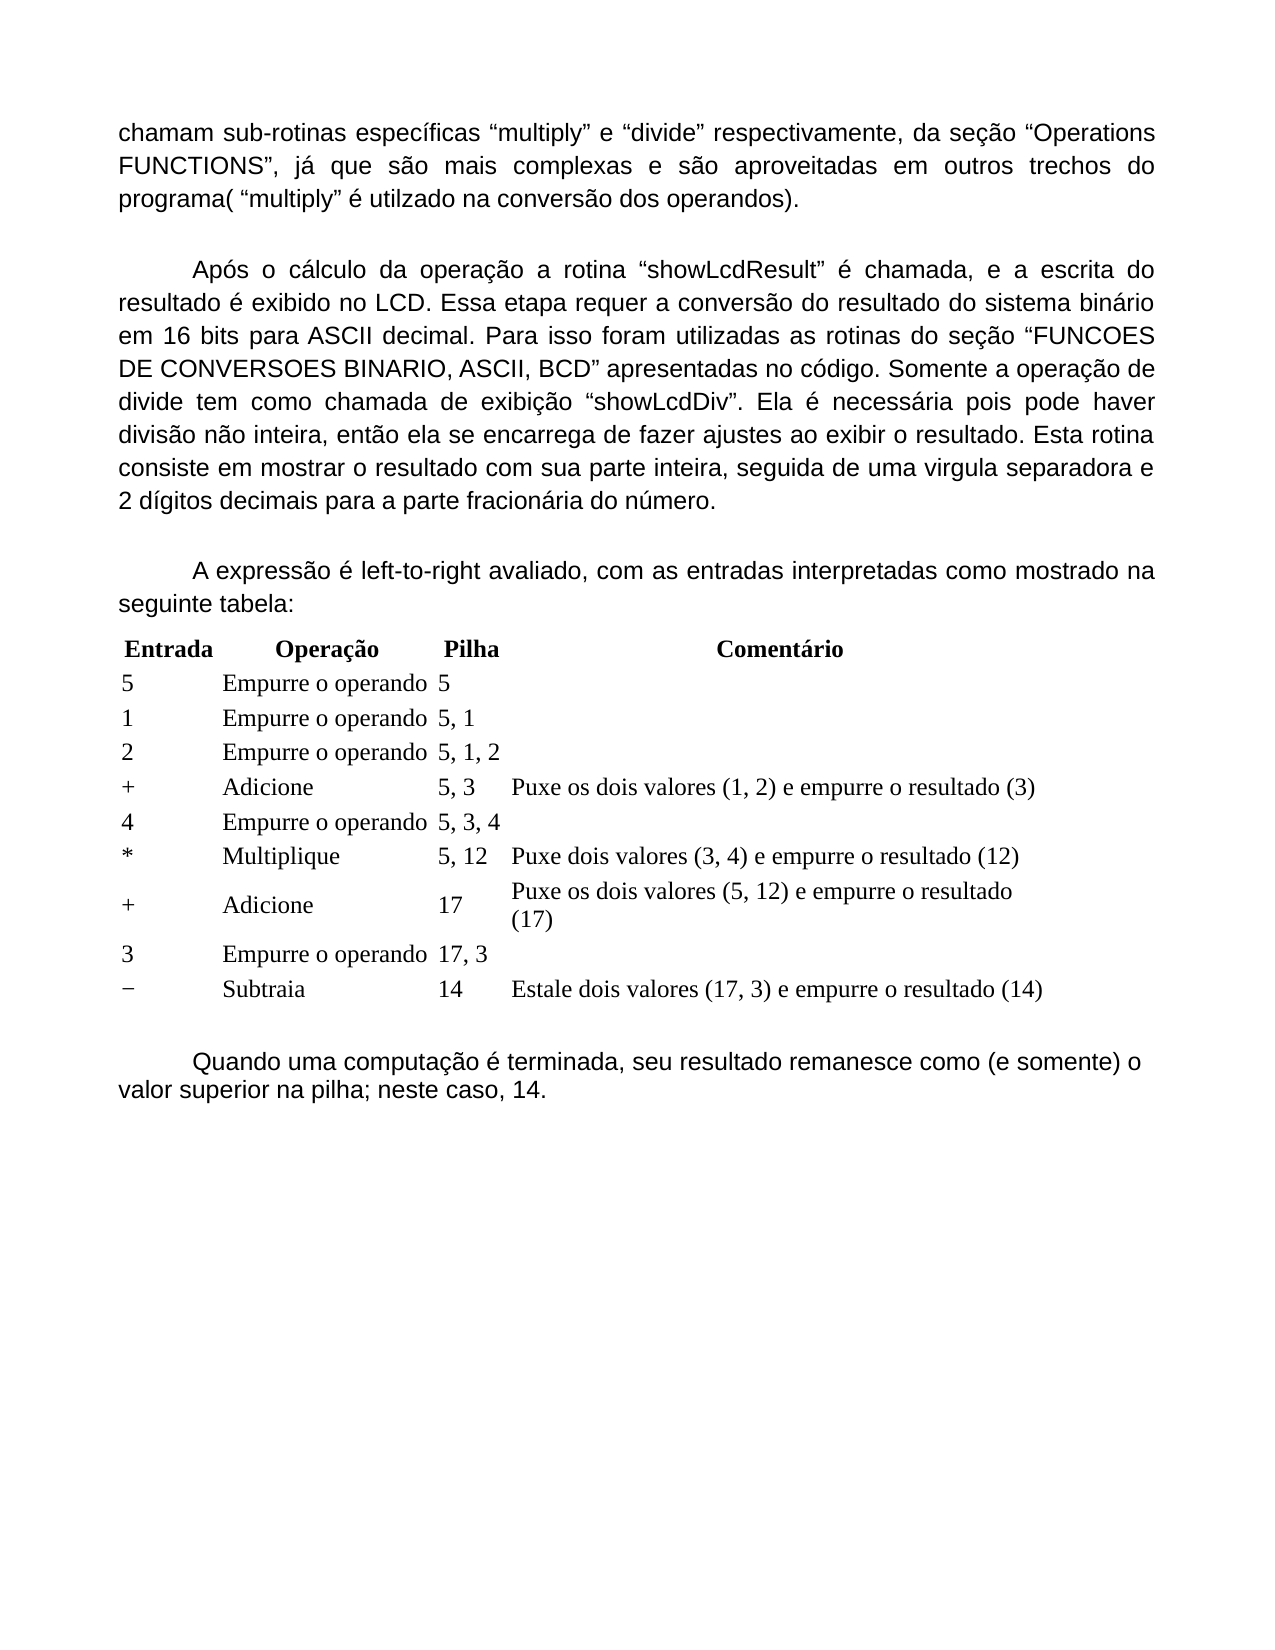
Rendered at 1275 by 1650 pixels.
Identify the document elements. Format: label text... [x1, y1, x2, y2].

table_cell 5 [435, 665, 508, 700]
table_cell 5, 1, 2 [435, 735, 508, 769]
text Quando uma computação é terminada, seu resultado remanesce como (e somente) o valor superior na pilha; neste caso, 14. [118, 1047, 1157, 1104]
table_cell 17, 3 [435, 936, 508, 971]
table_cell + [118, 769, 219, 804]
table_cell 1 [118, 700, 219, 734]
table_header Operação [219, 631, 435, 665]
table_cell Empurre o operando [219, 804, 435, 838]
table_cell Puxe os dois valores (5, 12) e empurre o resultado (17) [508, 873, 1052, 936]
table_cell 2 [118, 735, 219, 769]
table_cell Empurre o operando [219, 665, 435, 700]
table_cell 14 [435, 971, 508, 1005]
table_cell Puxe os dois valores (1, 2) e empurre o resultado (3) [508, 769, 1052, 804]
table_cell − [118, 971, 219, 1005]
table_cell Empurre o operando [219, 700, 435, 734]
table_cell 5 [118, 665, 219, 700]
table_cell 5, 12 [435, 838, 508, 873]
table_cell * [118, 838, 219, 873]
table_cell Adicione [219, 769, 435, 804]
table_cell 5, 3 [435, 769, 508, 804]
table_cell [508, 665, 1052, 700]
table_cell Estale dois valores (17, 3) e empurre o resultado (14) [508, 971, 1052, 1005]
table_cell 17 [435, 873, 508, 936]
table_cell [508, 936, 1052, 971]
table_cell Empurre o operando [219, 936, 435, 971]
table_header Pilha [435, 631, 508, 665]
table_cell 3 [118, 936, 219, 971]
table_cell Empurre o operando [219, 735, 435, 769]
table_cell Adicione [219, 873, 435, 936]
table_header Comentário [508, 631, 1052, 665]
table_cell + [118, 873, 219, 936]
table_header Entrada [118, 631, 219, 665]
table_cell [508, 700, 1052, 734]
table_cell 5, 1 [435, 700, 508, 734]
table_cell Puxe dois valores (3, 4) e empurre o resultado (12) [508, 838, 1052, 873]
text Após o cálculo da operação a rotina “showLcdResult” é chamada, e a escrita do resultado é exibido no LCD. Essa etapa requer a conversão do resultado do sistema binário em 16 bits para ASCII decimal. Para isso foram utilizadas as rotinas do seção “FUNCOES DE CONVERSOES BINARIO, ASCII, BCD” apresentadas no código. Somente a operação de divide tem como chamada de exibição “showLcdDiv”. Ela é necessária pois pode haver divisão não inteira, então ela se encarrega de fazer ajustes ao exibir o resultado. Esta rotina consiste em mostrar o resultado com sua parte inteira, seguida de uma virgula separadora e 2 dígitos decimais para a parte fracionária do número. [118, 255, 1157, 514]
table_cell 5, 3, 4 [435, 804, 508, 838]
text A expressão é left-to-right avaliado, com as entradas interpretadas como mostrado na seguinte tabela: [118, 556, 1157, 618]
table_cell [508, 804, 1052, 838]
table_cell 4 [118, 804, 219, 838]
text chamam sub-rotinas específicas “multiply” e “divide” respectivamente, da seção “Operations FUNCTIONS”, já que são mais complexas e são aproveitadas em outros trechos do programa( “multiply” é utilzado na conversão dos operandos). [118, 118, 1157, 213]
table_cell Subtraia [219, 971, 435, 1005]
table_cell Multiplique [219, 838, 435, 873]
table_cell [508, 735, 1052, 769]
